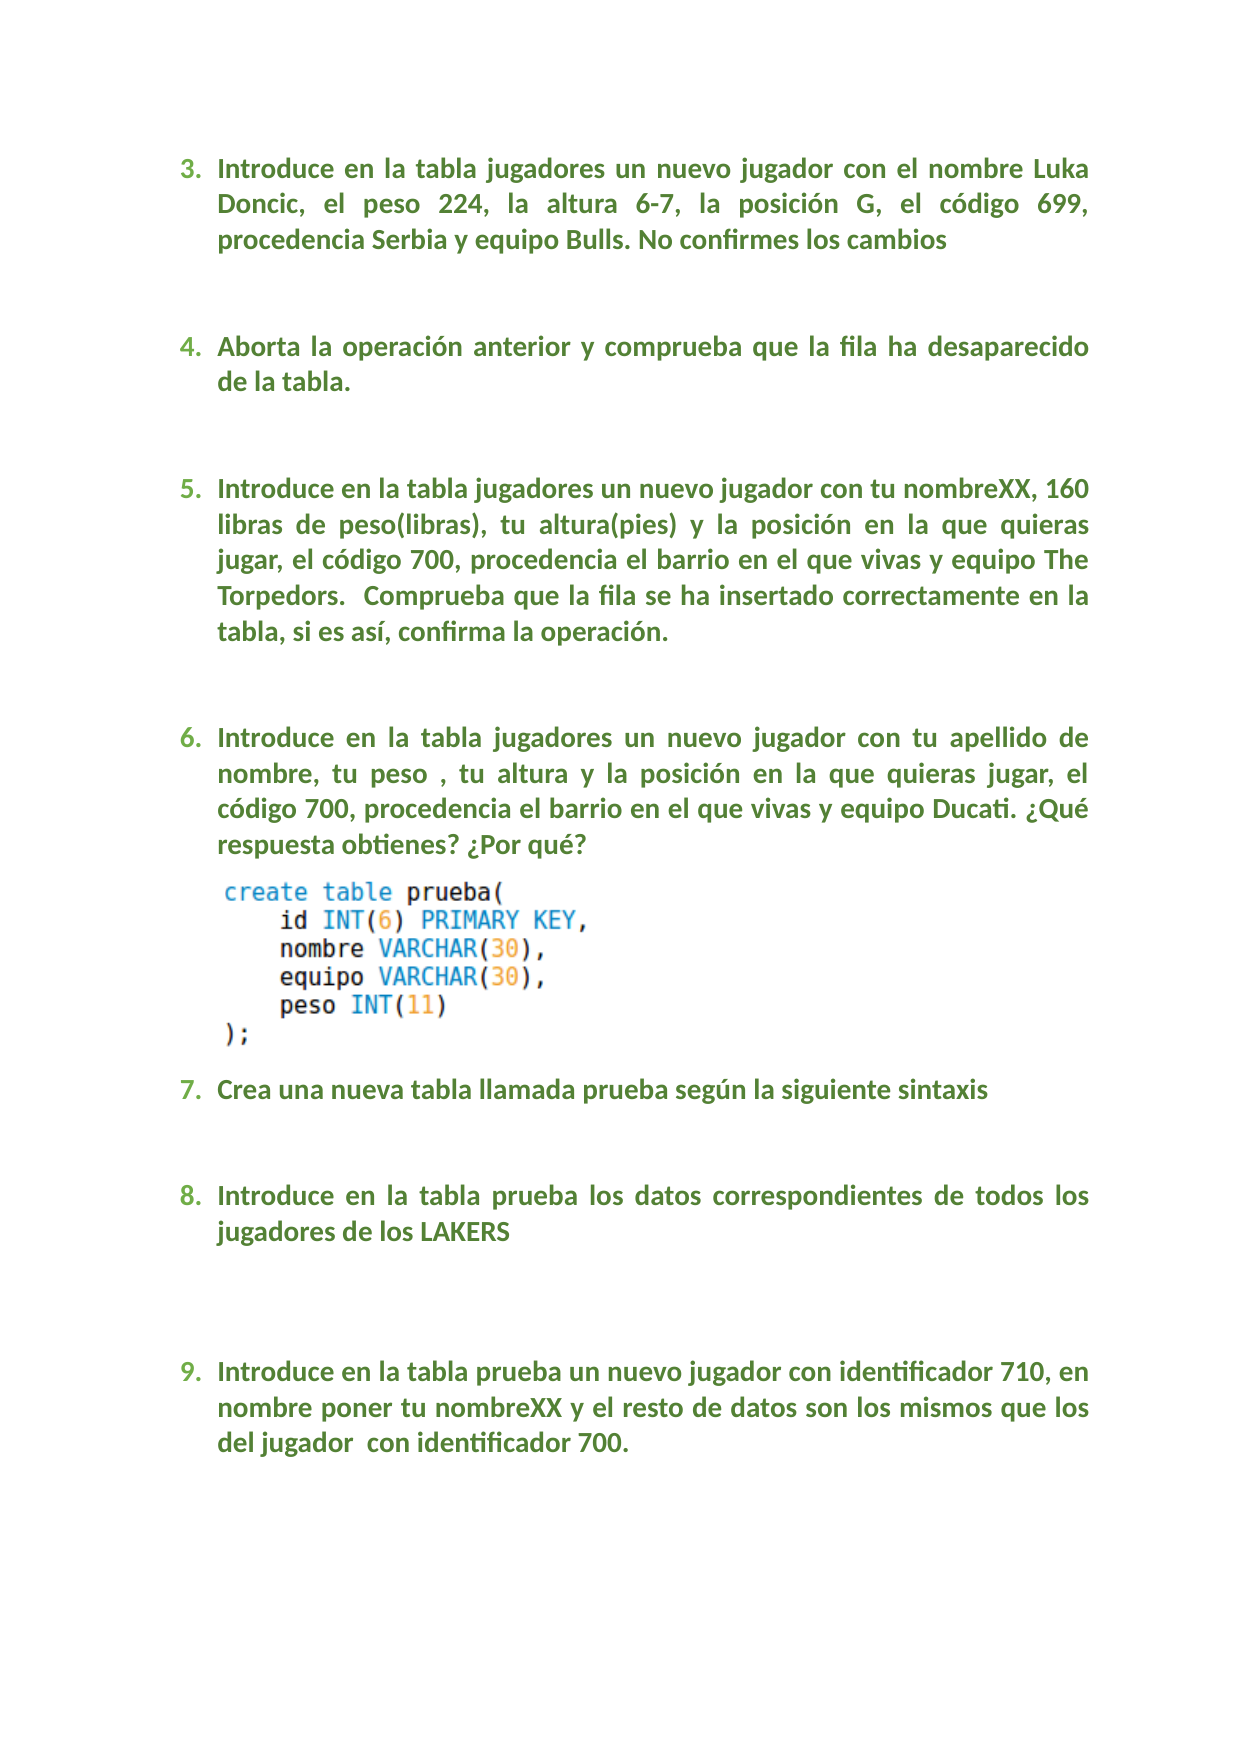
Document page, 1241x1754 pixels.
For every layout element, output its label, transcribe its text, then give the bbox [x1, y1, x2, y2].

list Introduce en la tabla jugadores un nuevo jugador con el nombre Luka Doncic, el peso 224, la altura 6-7, la posición G, el código 699, procedencia Serbia y equipo Bulls. No confirmes los cambios [179, 150, 1090, 257]
list Aborta la operación anterior y comprueba que la fila ha desaparecido de la tabla. [179, 328, 1090, 399]
list Crea una nueva tabla llamada prueba según la siguiente sintaxis [179, 1071, 1090, 1106]
list Introduce en la tabla prueba un nuevo jugador con identificador 710, en nombre poner tu nombreXX y el resto de datos son los mismos que los del jugador con identificador 700. [179, 1353, 1090, 1460]
list Introduce en la tabla jugadores un nuevo jugador con tu apellido de nombre, tu peso , tu altura y la posición en la que quieras jugar, el código 700, procedencia el barrio en el que vivas y equipo Ducati. ¿Qué respuesta obtienes? ¿Por qué? [179, 719, 1090, 862]
list Introduce en la tabla jugadores un nuevo jugador con tu nombreXX, 160 libras de peso(libras), tu altura(pies) y la posición en la que quieras jugar, el código 700, procedencia el barrio en el que vivas y equipo The Torpedors. Comprueba que la fila se ha insertado correctamente en la tabla, si es así, confirma la operación. [179, 470, 1090, 648]
list Introduce en la tabla prueba los datos correspondientes de todos los jugadores de los LAKERS [179, 1177, 1090, 1249]
